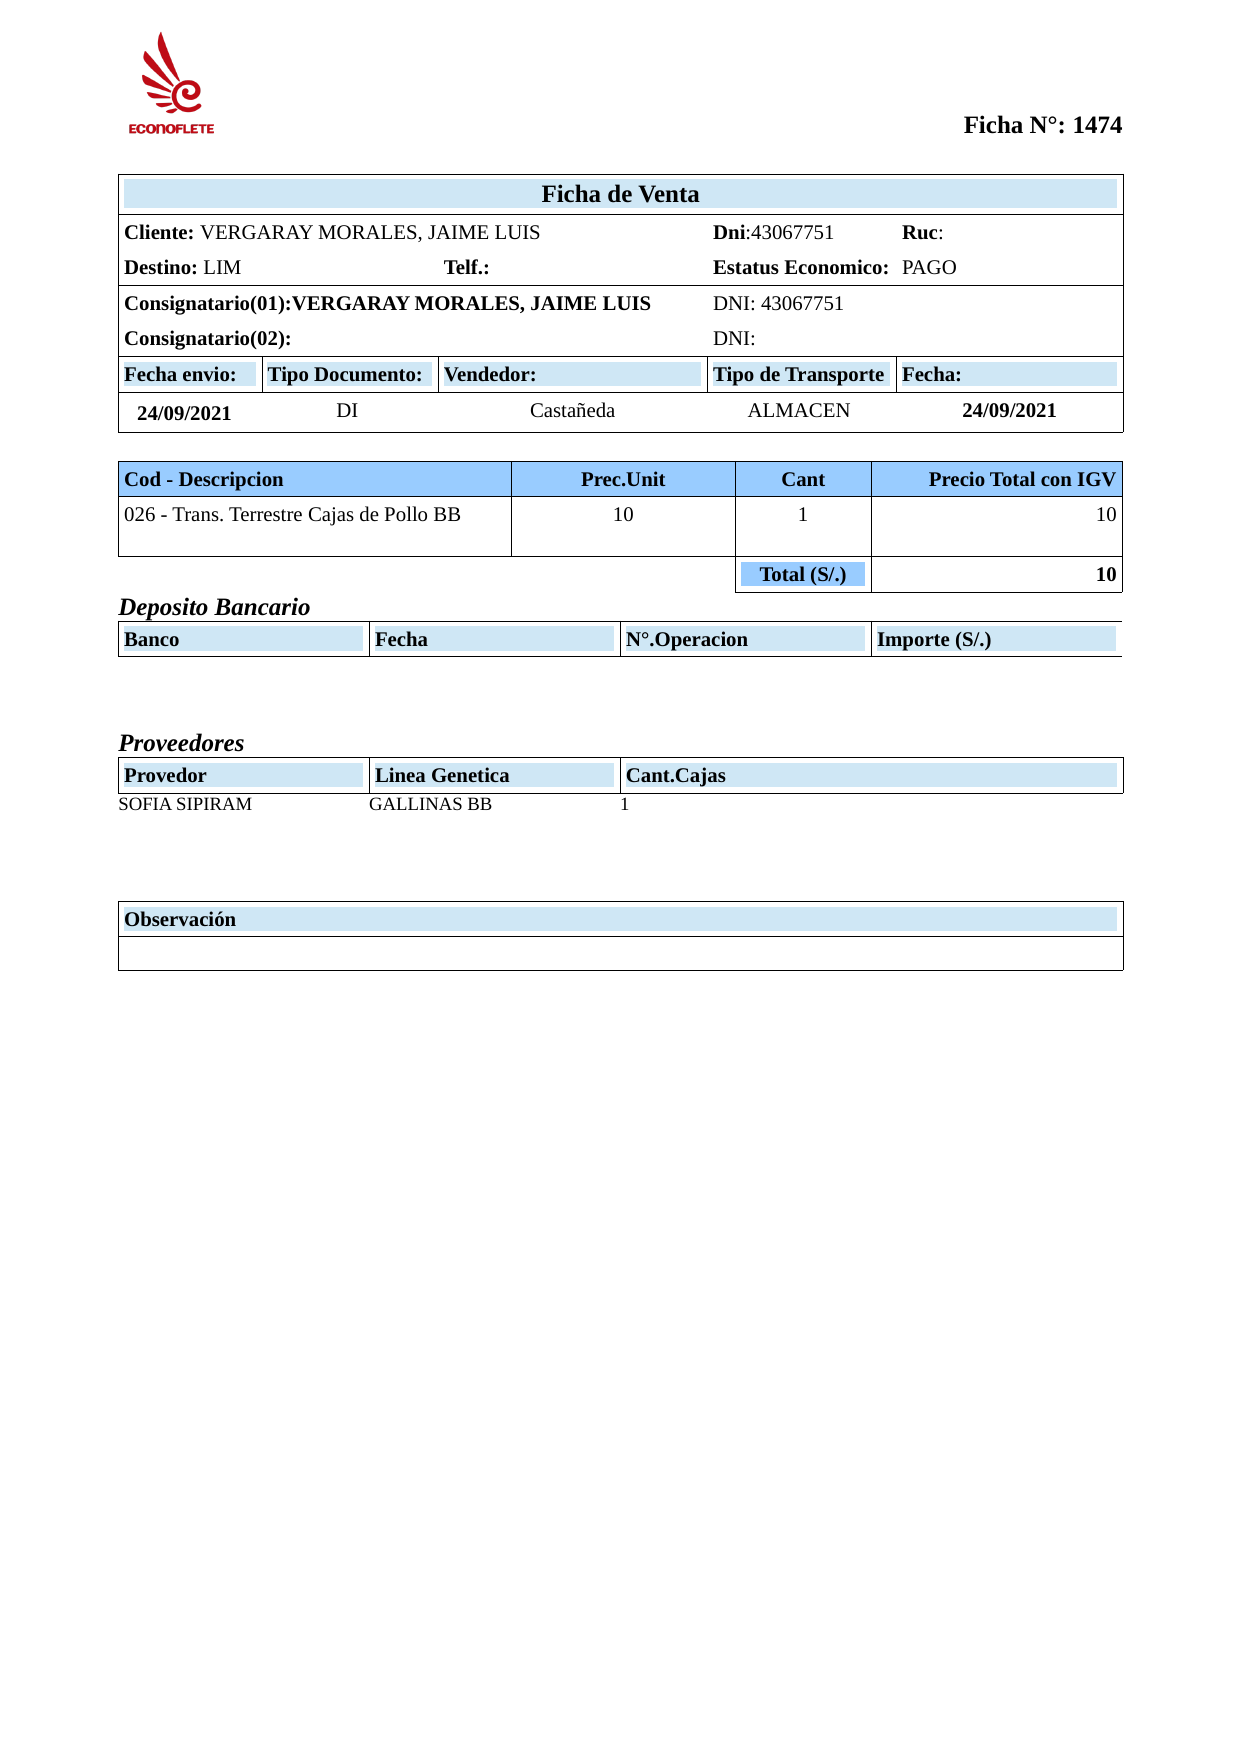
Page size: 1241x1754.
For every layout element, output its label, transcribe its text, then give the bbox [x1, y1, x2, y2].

table_cell 10 [512, 497, 735, 556]
table_cell [620, 815, 1123, 836]
table_cell Tipo de Transporte [708, 357, 896, 392]
table_cell Ruc: [896, 215, 1123, 249]
table_cell [369, 879, 620, 901]
table_header Cant.Cajas [621, 758, 1123, 793]
table_cell [118, 557, 511, 592]
table_cell [118, 680, 369, 704]
table_cell Total (S/.) [736, 557, 871, 592]
table_cell [871, 705, 1122, 728]
table_cell Tipo Documento: [263, 357, 438, 392]
table_cell [620, 836, 1123, 858]
table_cell 10 [872, 497, 1122, 556]
table_header N°.Operacion [621, 622, 871, 656]
table_cell [511, 557, 735, 592]
table_cell PAGO [896, 249, 1123, 285]
table_cell [369, 858, 620, 879]
text Proveedores [118, 728, 1122, 757]
table_cell Consignatario(01):VERGARAY MORALES, JAIME LUIS [119, 286, 707, 321]
table_cell 24/09/2021 [896, 393, 1123, 432]
table_cell 1 [620, 794, 1123, 814]
table_cell [369, 836, 620, 858]
table_cell [620, 879, 1123, 901]
table_cell [369, 815, 620, 836]
table_header Fecha [370, 622, 620, 656]
table_cell DI [262, 393, 438, 432]
table_cell [871, 657, 1122, 680]
table_cell Castañeda [438, 393, 707, 432]
table_cell [118, 705, 369, 728]
table_cell [118, 657, 369, 680]
table_cell Fecha envio: [119, 357, 262, 392]
table_header Ficha de Venta [119, 175, 1123, 214]
table_cell [118, 836, 369, 858]
table_cell [620, 680, 871, 704]
table_cell Consignatario(02): [119, 321, 707, 356]
table_cell 24/09/2021 [119, 393, 262, 432]
table_header Prec.Unit [512, 462, 735, 496]
table_cell [871, 680, 1122, 704]
table_cell [369, 705, 620, 728]
table_header Linea Genetica [370, 758, 620, 793]
table_cell 1 [736, 497, 871, 556]
table_cell [118, 815, 369, 836]
table_cell Vendedor: [439, 357, 707, 392]
text Deposito Bancario [118, 592, 1122, 621]
table_header Cant [736, 462, 871, 496]
table_cell Telf.: [438, 249, 707, 285]
table_cell SOFIA SIPIRAM [118, 794, 369, 814]
table_cell [620, 657, 871, 680]
table_cell 026 - Trans. Terrestre Cajas de Pollo BB [119, 497, 511, 556]
table_cell Destino: LIM [119, 249, 438, 285]
table_header Cod - Descripcion [119, 462, 511, 496]
table_cell [118, 858, 369, 879]
table_cell 10 [872, 557, 1122, 592]
table_cell [620, 705, 871, 728]
table_cell [369, 680, 620, 704]
table_cell Dni:43067751 [707, 215, 896, 249]
table_cell Cliente: VERGARAY MORALES, JAIME LUIS [119, 215, 707, 249]
table_cell [620, 858, 1123, 879]
table_cell [369, 657, 620, 680]
table_header Banco [119, 622, 369, 656]
table_cell DNI: 43067751 [707, 286, 1123, 321]
table_cell Estatus Economico: [707, 249, 896, 285]
table_header Observación [119, 902, 1123, 936]
table_header Importe (S/.) [872, 622, 1122, 656]
table_cell [119, 937, 1123, 969]
table_header Provedor [119, 758, 369, 793]
table_cell [118, 879, 369, 901]
table_cell Fecha: [897, 357, 1123, 392]
picture [118, 31, 225, 134]
table_cell GALLINAS BB [369, 794, 620, 814]
table_header Precio Total con IGV [872, 462, 1122, 496]
table_cell ALMACEN [707, 393, 896, 432]
table_cell DNI: [707, 321, 1123, 356]
